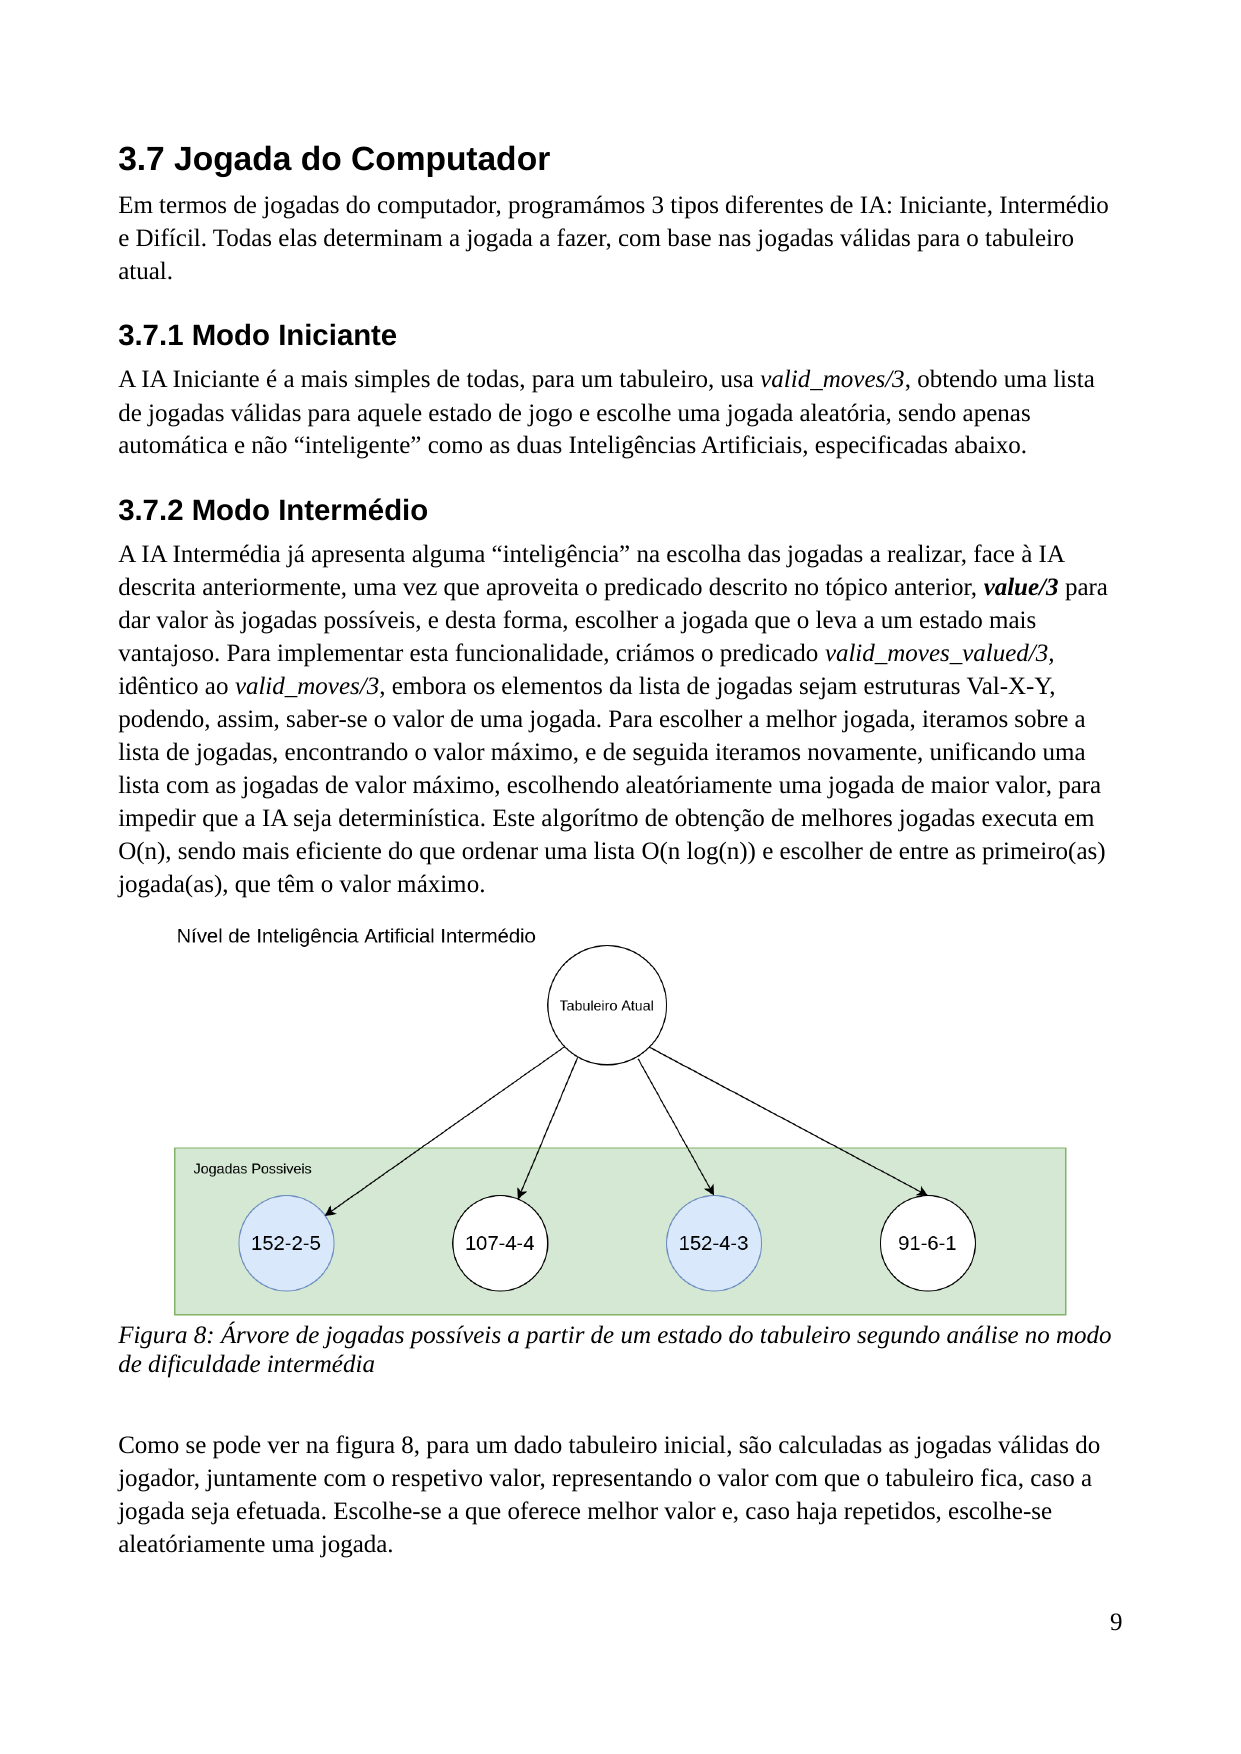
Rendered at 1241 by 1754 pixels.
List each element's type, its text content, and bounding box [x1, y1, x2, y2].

text A IA Intermédia já apresenta alguma “inteligência” na escolha das jogadas a realizar, face à IA descrita anteriormente, uma vez que aproveita o predicado descrito no tópico anterior, value/3 para dar valor às jogadas possíveis, e desta forma, escolher a jogada que o leva a um estado mais vantajoso. Para implementar esta funcionalidade, criámos o predicado valid_moves_valued/3, idêntico ao valid_moves/3, embora os elementos da lista de jogadas sejam estruturas Val-X-Y, podendo, assim, saber-se o valor de uma jogada. Para escolher a melhor jogada, iteramos sobre a lista de jogadas, encontrando o valor máximo, e de seguida iteramos novamente, unificando uma lista com as jogadas de valor máximo, escolhendo aleatóriamente uma jogada de maior valor, para impedir que a IA seja determinística. Este algorítmo de obtenção de melhores jogadas executa em O(n), sendo mais eficiente do que ordenar uma lista O(n log(n)) e escolher de entre as primeiro(as) jogada(as), que têm o valor máximo. [118, 539, 1122, 898]
text Como se pode ver na figura 8, para um dado tabuleiro inicial, são calculadas as jogadas válidas do jogador, juntamente com o respetivo valor, representando o valor com que o tabuleiro fica, caso a jogada seja efetuada. Escolhe-se a que oferece melhor valor e, caso haja repetidos, escolhe-se aleatóriamente uma jogada. [118, 1430, 1122, 1558]
text Figura 8: Árvore de jogadas possíveis a partir de um estado do tabuleiro segundo análise no modo de dificuldade intermédia [118, 928, 1122, 1378]
text A IA Iniciante é a mais simples de todas, para um tabuleiro, usa valid_moves/3, obtendo uma lista de jogadas válidas para aquele estado de jogo e escolhe uma jogada aleatória, sendo apenas automática e não “inteligente” como as duas Inteligências Artificiais, especificadas abaixo. [118, 364, 1122, 459]
text Em termos de jogadas do computador, programámos 3 tipos diferentes de IA: Iniciante, Intermédio e Difícil. Todas elas determinam a jogada a fazer, com base nas jogadas válidas para o tabuleiro atual. [118, 190, 1122, 285]
subtitle 3.7.1 Modo Iniciante [118, 318, 1122, 352]
subtitle 3.7 Jogada do Computador [118, 139, 1122, 178]
picture [168, 915, 1072, 1321]
subtitle 3.7.2 Modo Intermédio [118, 493, 1122, 527]
